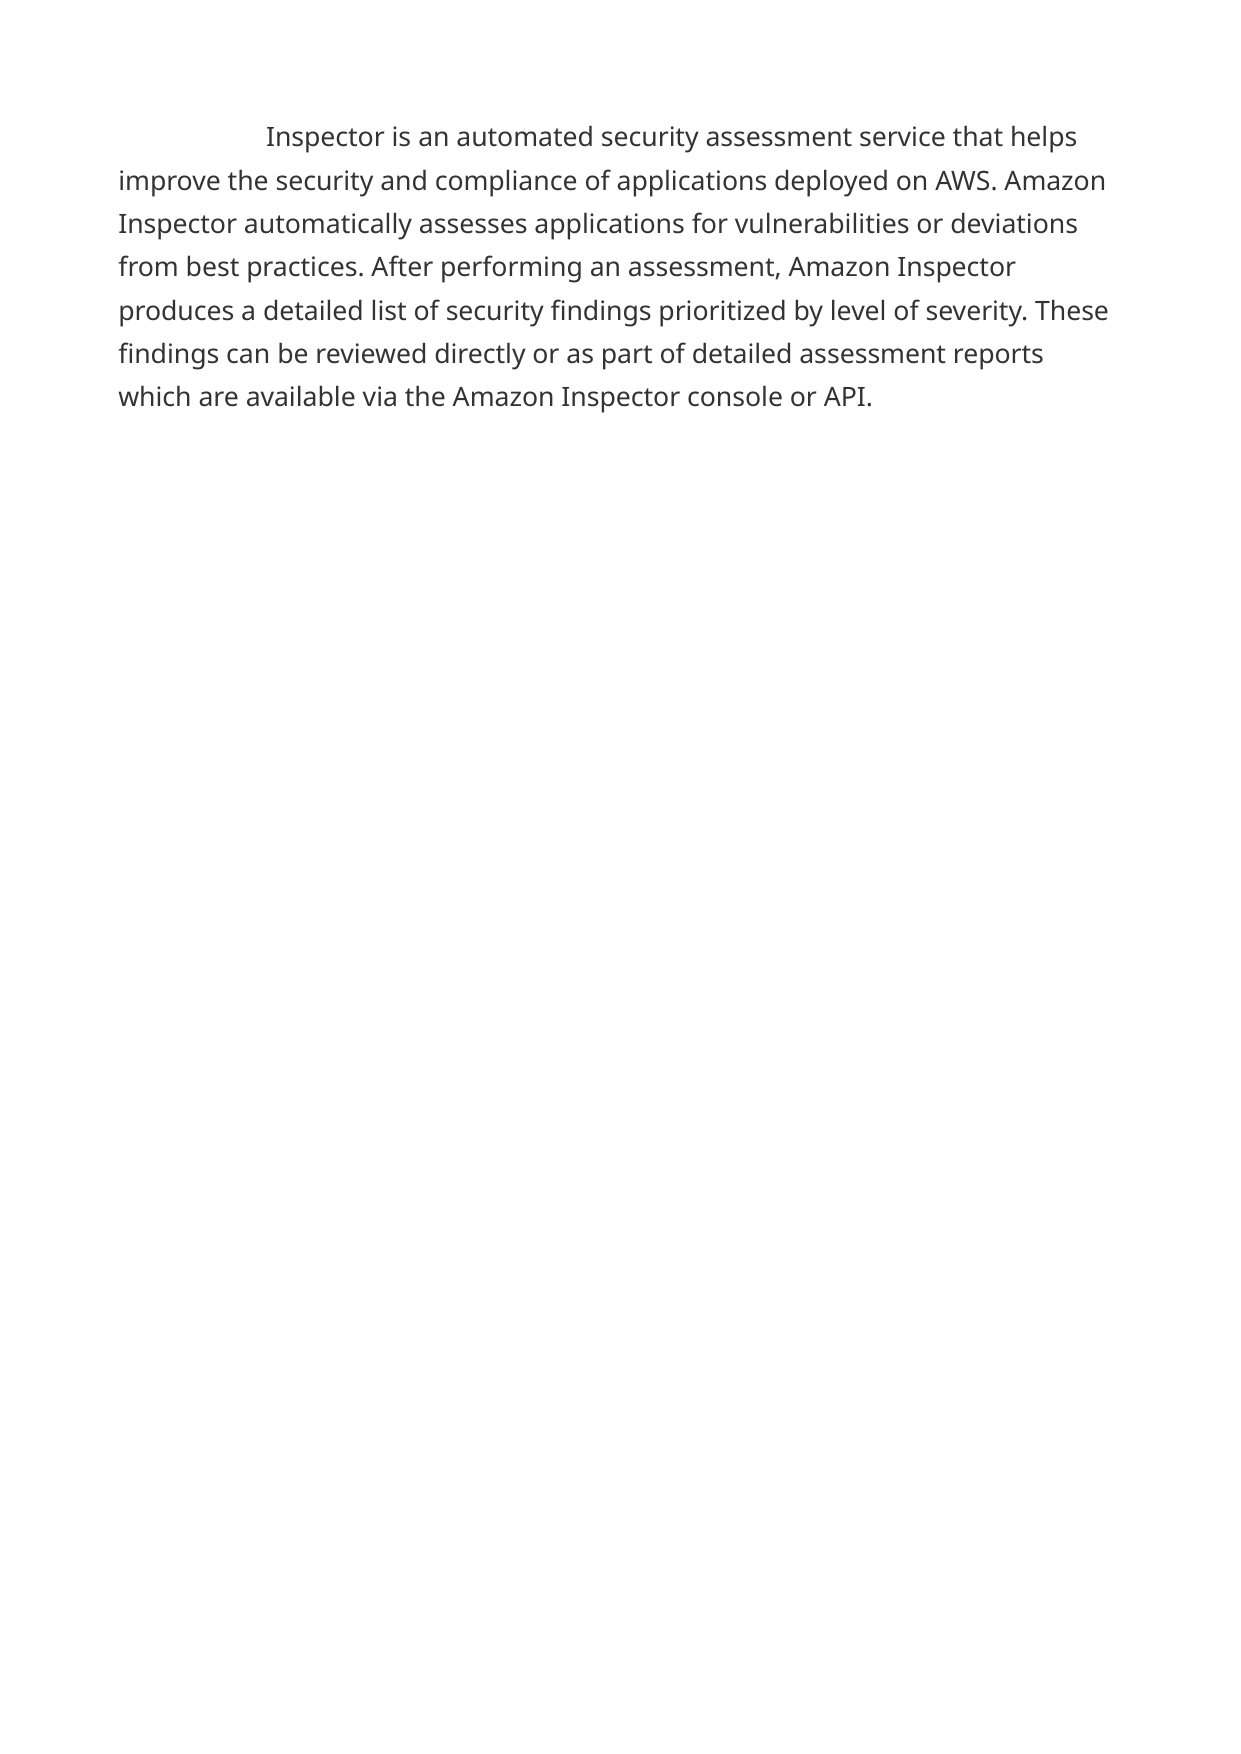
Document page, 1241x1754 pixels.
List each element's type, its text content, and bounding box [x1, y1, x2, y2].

text Inspector is an automated security assessment service that helps improve the security and compliance of applications deployed on AWS. Amazon Inspector automatically assesses applications for vulnerabilities or deviations from best practices. After performing an assessment, Amazon Inspector produces a detailed list of security findings prioritized by level of severity. These findings can be reviewed directly or as part of detailed assessment reports which are available via the Amazon Inspector console or API. [118, 118, 1122, 414]
